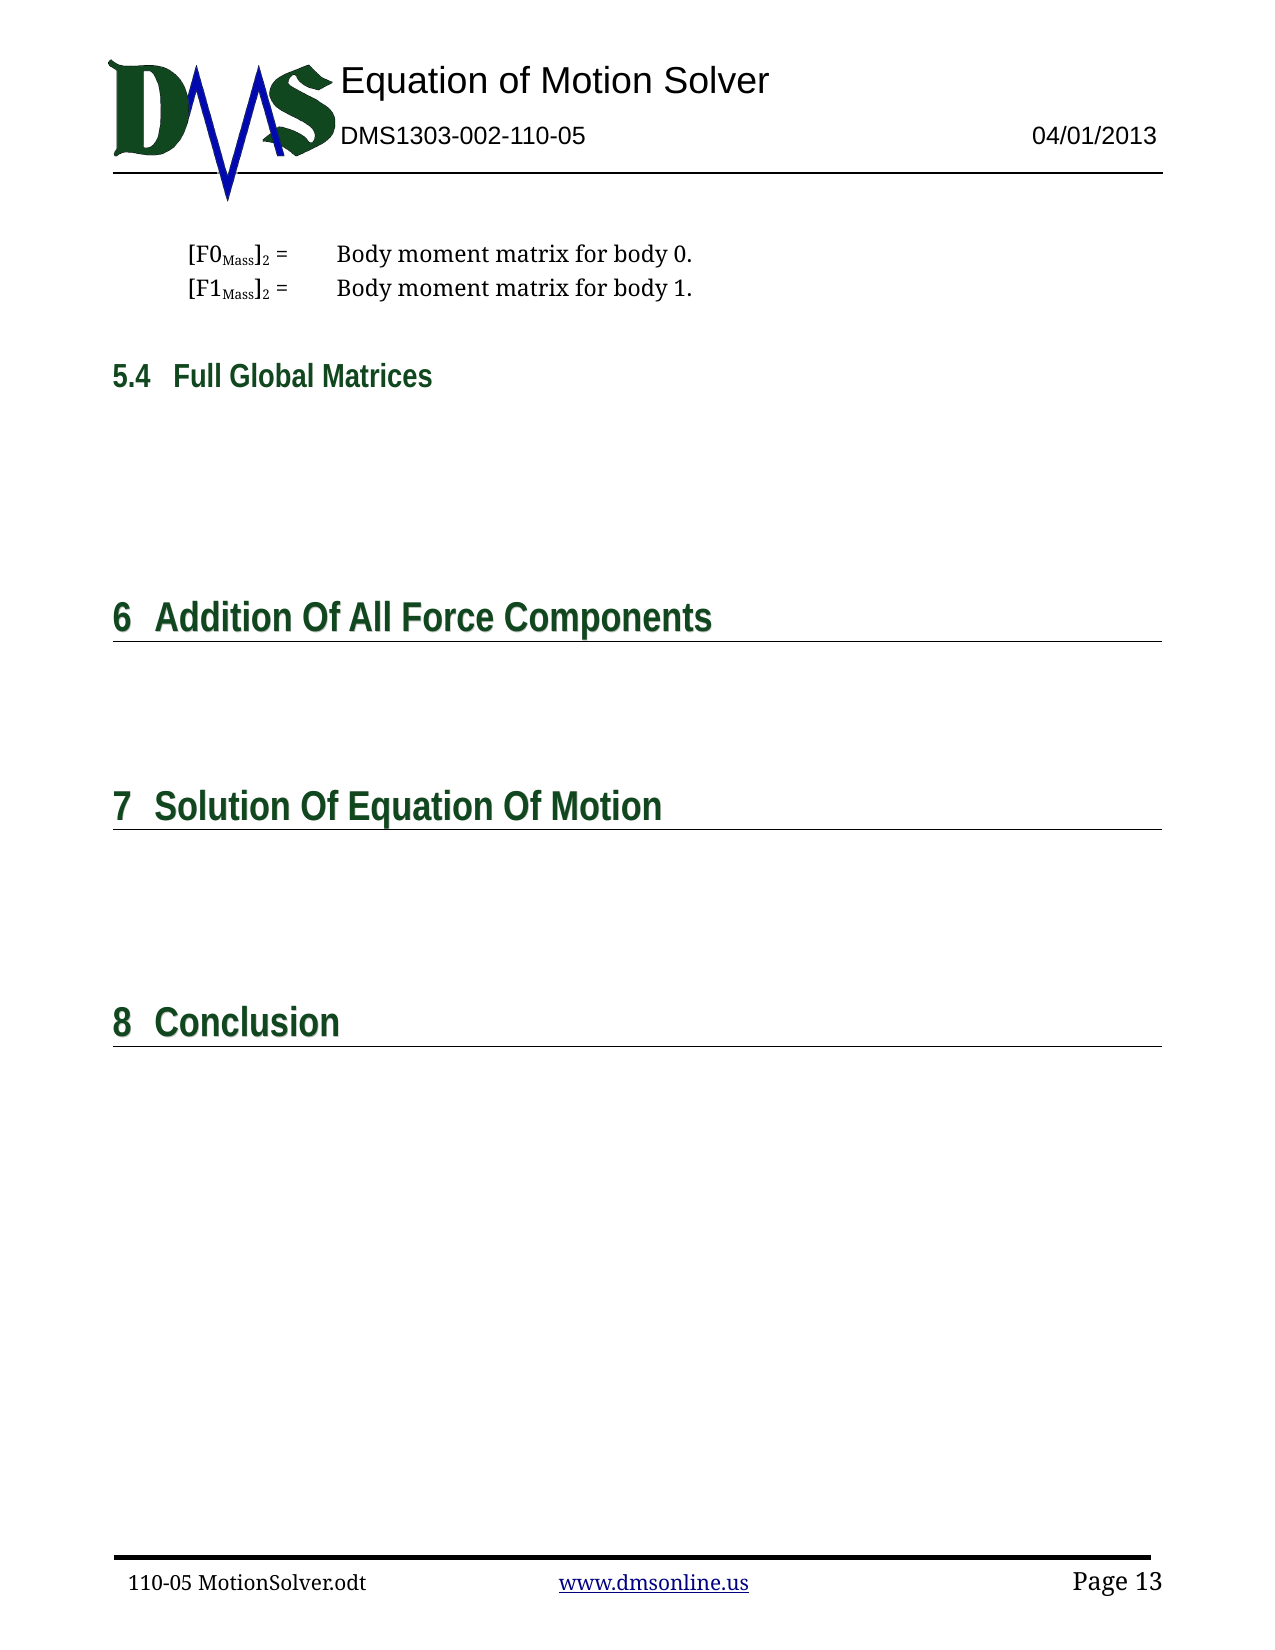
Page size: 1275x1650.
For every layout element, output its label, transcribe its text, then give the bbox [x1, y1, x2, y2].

subtitle Full Global Matrices [112, 356, 1162, 394]
subtitle Conclusion [112, 998, 1162, 1047]
picture [105, 56, 338, 204]
text [F0Mass]2 = Body moment matrix for body 0. [187, 238, 1162, 269]
subtitle Addition of All Force Components [112, 593, 1162, 642]
text [F1Mass]2 = Body moment matrix for body 1. [187, 272, 1162, 303]
subtitle Solution of Equation of Motion [112, 781, 1162, 830]
